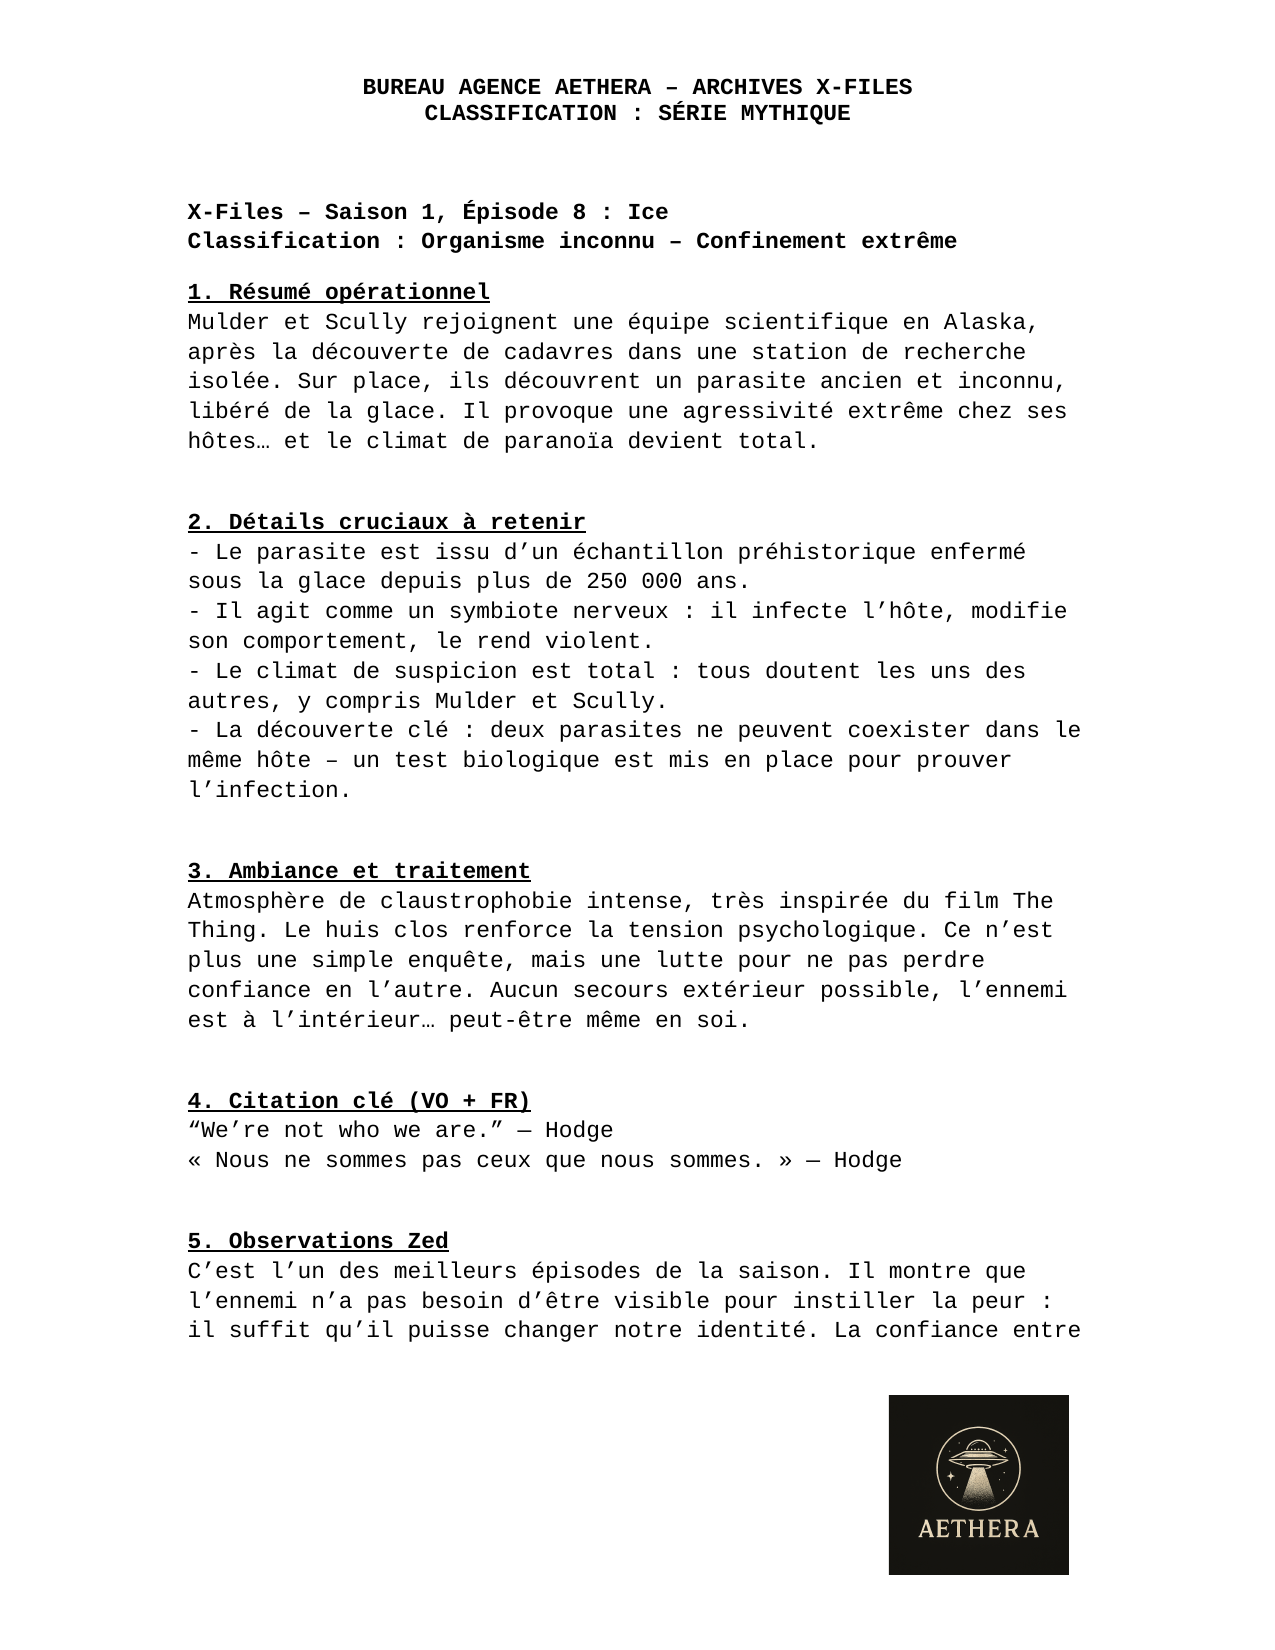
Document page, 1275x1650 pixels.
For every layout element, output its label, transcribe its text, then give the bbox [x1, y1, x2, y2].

text Classification : Organisme inconnu – Confinement extrême [187, 230, 1087, 256]
text 1. Résumé opérationnel Mulder et Scully rejoignent une équipe scientifique en Alaska, après la découverte de cadavres dans une station de recherche isolée. Sur place, ils découvrent un parasite ancien et inconnu, libéré de la glace. Il provoque une agressivité extrême chez ses hôtes… et le climat de paranoïa devient total. [187, 280, 1087, 486]
text 2. Détails cruciaux à retenir - Le parasite est issu d’un échantillon préhistorique enfermé sous la glace depuis plus de 250 000 ans. - Il agit comme un symbiote nerveux : il infecte l’hôte, modifie son comportement, le rend violent. - Le climat de suspicion est total : tous doutent les uns des autres, y compris Mulder et Scully. - La découverte clé : deux parasites ne peuvent coexister dans le même hôte – un test biologique est mis en place pour prouver l’infection. [187, 510, 1087, 834]
text 5. Observations Zed C’est l’un des meilleurs épisodes de la saison. Il montre que l’ennemi n’a pas besoin d’être visible pour instiller la peur : il suffit qu’il puisse changer notre identité. La confiance entre [187, 1229, 1087, 1345]
picture [888, 1395, 1069, 1575]
text 4. Citation clé (VO + FR) “We’re not who we are.” — Hodge « Nous ne sommes pas ceux que nous sommes. » — Hodge [187, 1089, 1087, 1205]
subtitle X-Files – Saison 1, Épisode 8 : Ice [187, 200, 1087, 226]
text 3. Ambiance et traitement Atmosphère de claustrophobie intense, très inspirée du film The Thing. Le huis clos renforce la tension psychologique. Ce n’est plus une simple enquête, mais une lutte pour ne pas perdre confiance en l’autre. Aucun secours extérieur possible, l’ennemi est à l’intérieur… peut-être même en soi. [187, 859, 1087, 1064]
